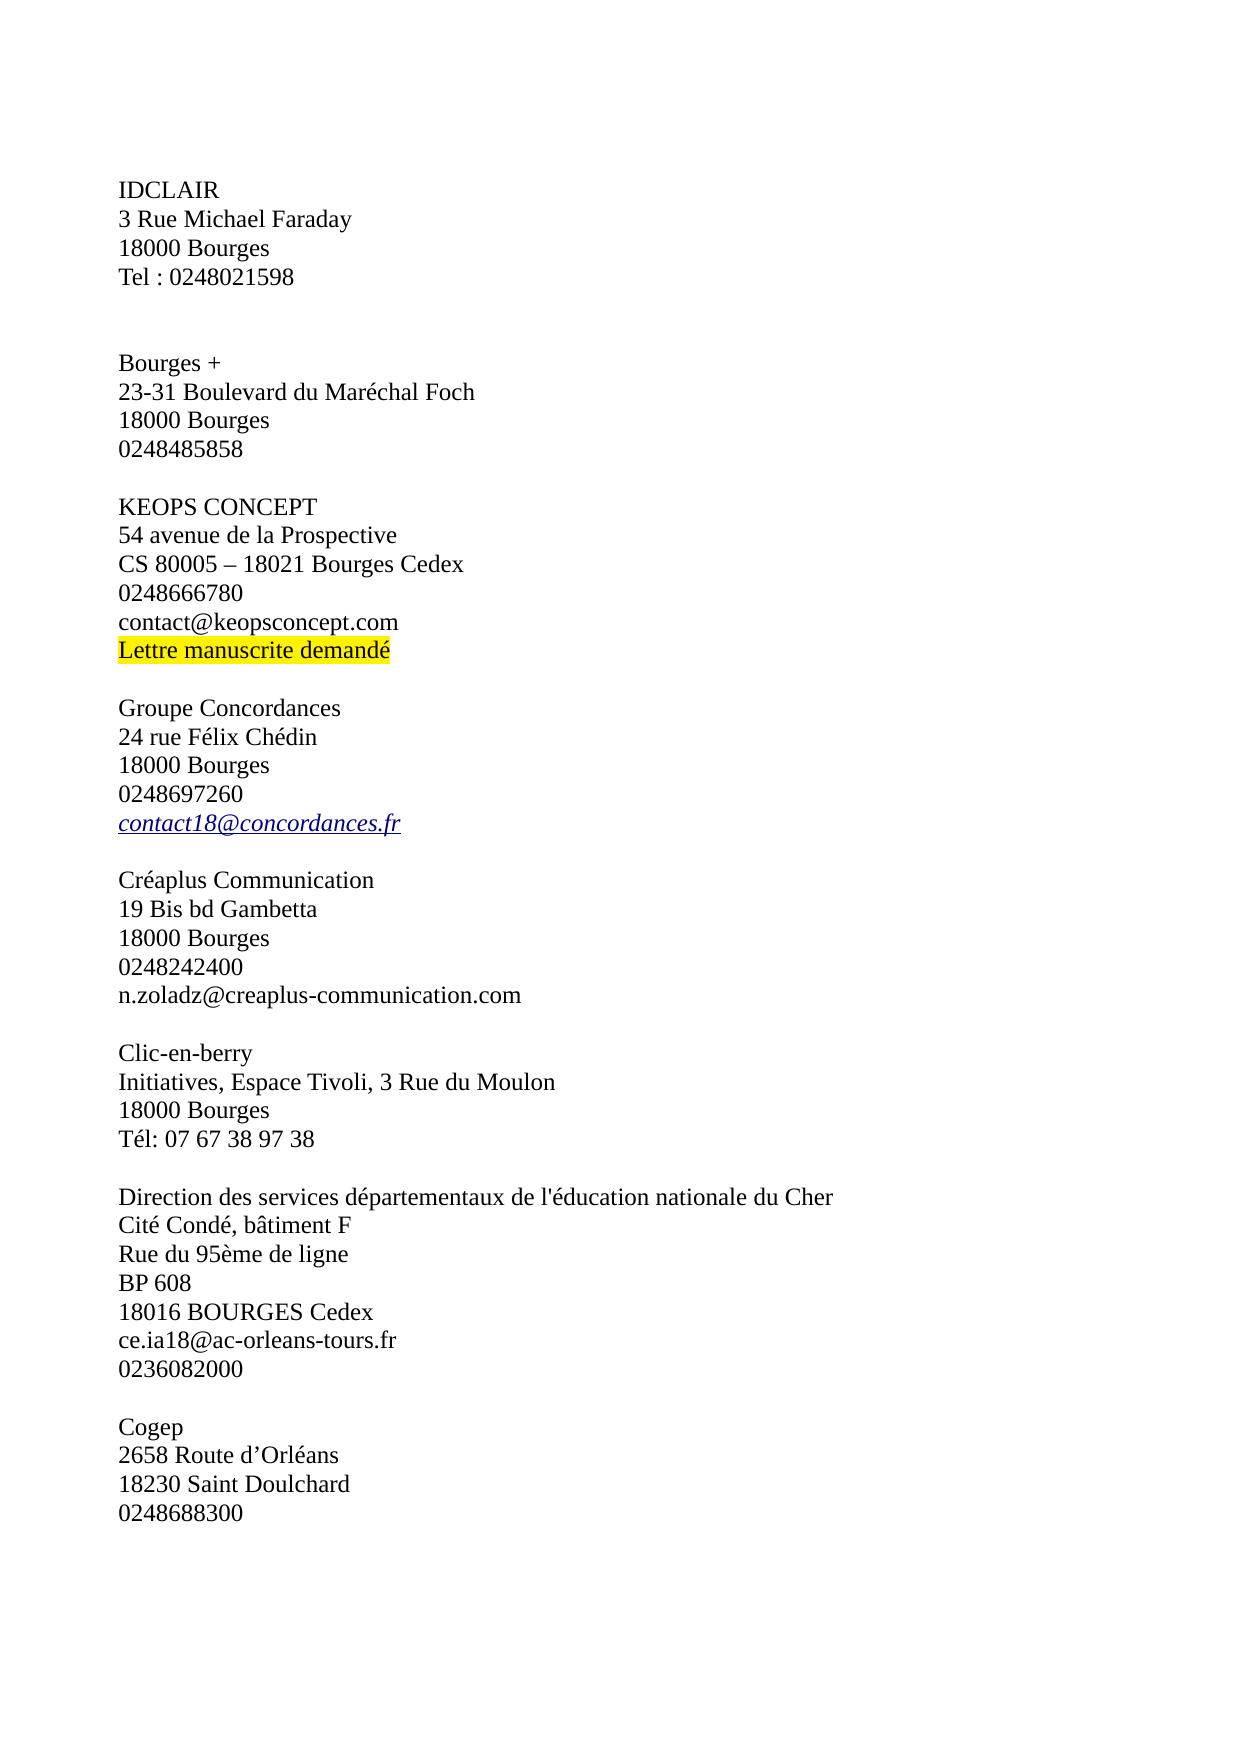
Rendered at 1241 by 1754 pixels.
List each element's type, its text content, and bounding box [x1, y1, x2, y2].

text 18000 Bourges [118, 233, 1122, 262]
text n.zoladz@creaplus-communication.com [118, 981, 1122, 1009]
text 18000 Bourges [118, 406, 1122, 434]
text Rue du 95ème de ligne [118, 1239, 1122, 1268]
text Créaplus Communication [118, 866, 1122, 894]
text 18000 Bourges [118, 1096, 1122, 1124]
text Tel : 0248021598 [118, 262, 1122, 291]
text Bourges + [118, 348, 1122, 377]
text BP 608 [118, 1268, 1122, 1297]
text 23-31 Boulevard du Maréchal Foch [118, 377, 1122, 406]
text Cogep [118, 1412, 1122, 1441]
text Lettre manuscrite demandé [118, 636, 1122, 664]
text 0248688300 [118, 1498, 1122, 1527]
text Initiatives, Espace Tivoli, 3 Rue du Moulon [118, 1067, 1122, 1096]
text contact@keopsconcept.com [118, 607, 1122, 636]
text CS 80005 – 18021 Bourges Cedex [118, 549, 1122, 578]
text Direction des services départementaux de l'éducation nationale du Cher [118, 1182, 1122, 1211]
text 0248697260 [118, 779, 1122, 808]
text 24 rue Félix Chédin [118, 722, 1122, 751]
text 18016 BOURGES Cedex [118, 1297, 1122, 1326]
text contact18@concordances.fr [118, 808, 1122, 837]
text 18230 Saint Doulchard [118, 1469, 1122, 1498]
text Cité Condé, bâtiment F [118, 1211, 1122, 1239]
text 18000 Bourges [118, 751, 1122, 779]
text 0248666780 [118, 578, 1122, 607]
text IDCLAIR [118, 176, 1122, 204]
text 0236082000 [118, 1354, 1122, 1383]
text ce.ia18@ac-orleans-tours.fr [118, 1326, 1122, 1354]
text Groupe Concordances [118, 693, 1122, 722]
text 19 Bis bd Gambetta [118, 894, 1122, 923]
text 0248242400 [118, 952, 1122, 981]
text 3 Rue Michael Faraday [118, 204, 1122, 233]
text 54 avenue de la Prospective [118, 521, 1122, 549]
text 18000 Bourges [118, 923, 1122, 952]
text 2658 Route d’Orléans [118, 1441, 1122, 1469]
text 0248485858 [118, 434, 1122, 463]
text KEOPS CONCEPT [118, 492, 1122, 521]
text Tél: 07 67 38 97 38 [118, 1124, 1122, 1153]
text Clic-en-berry [118, 1038, 1122, 1067]
